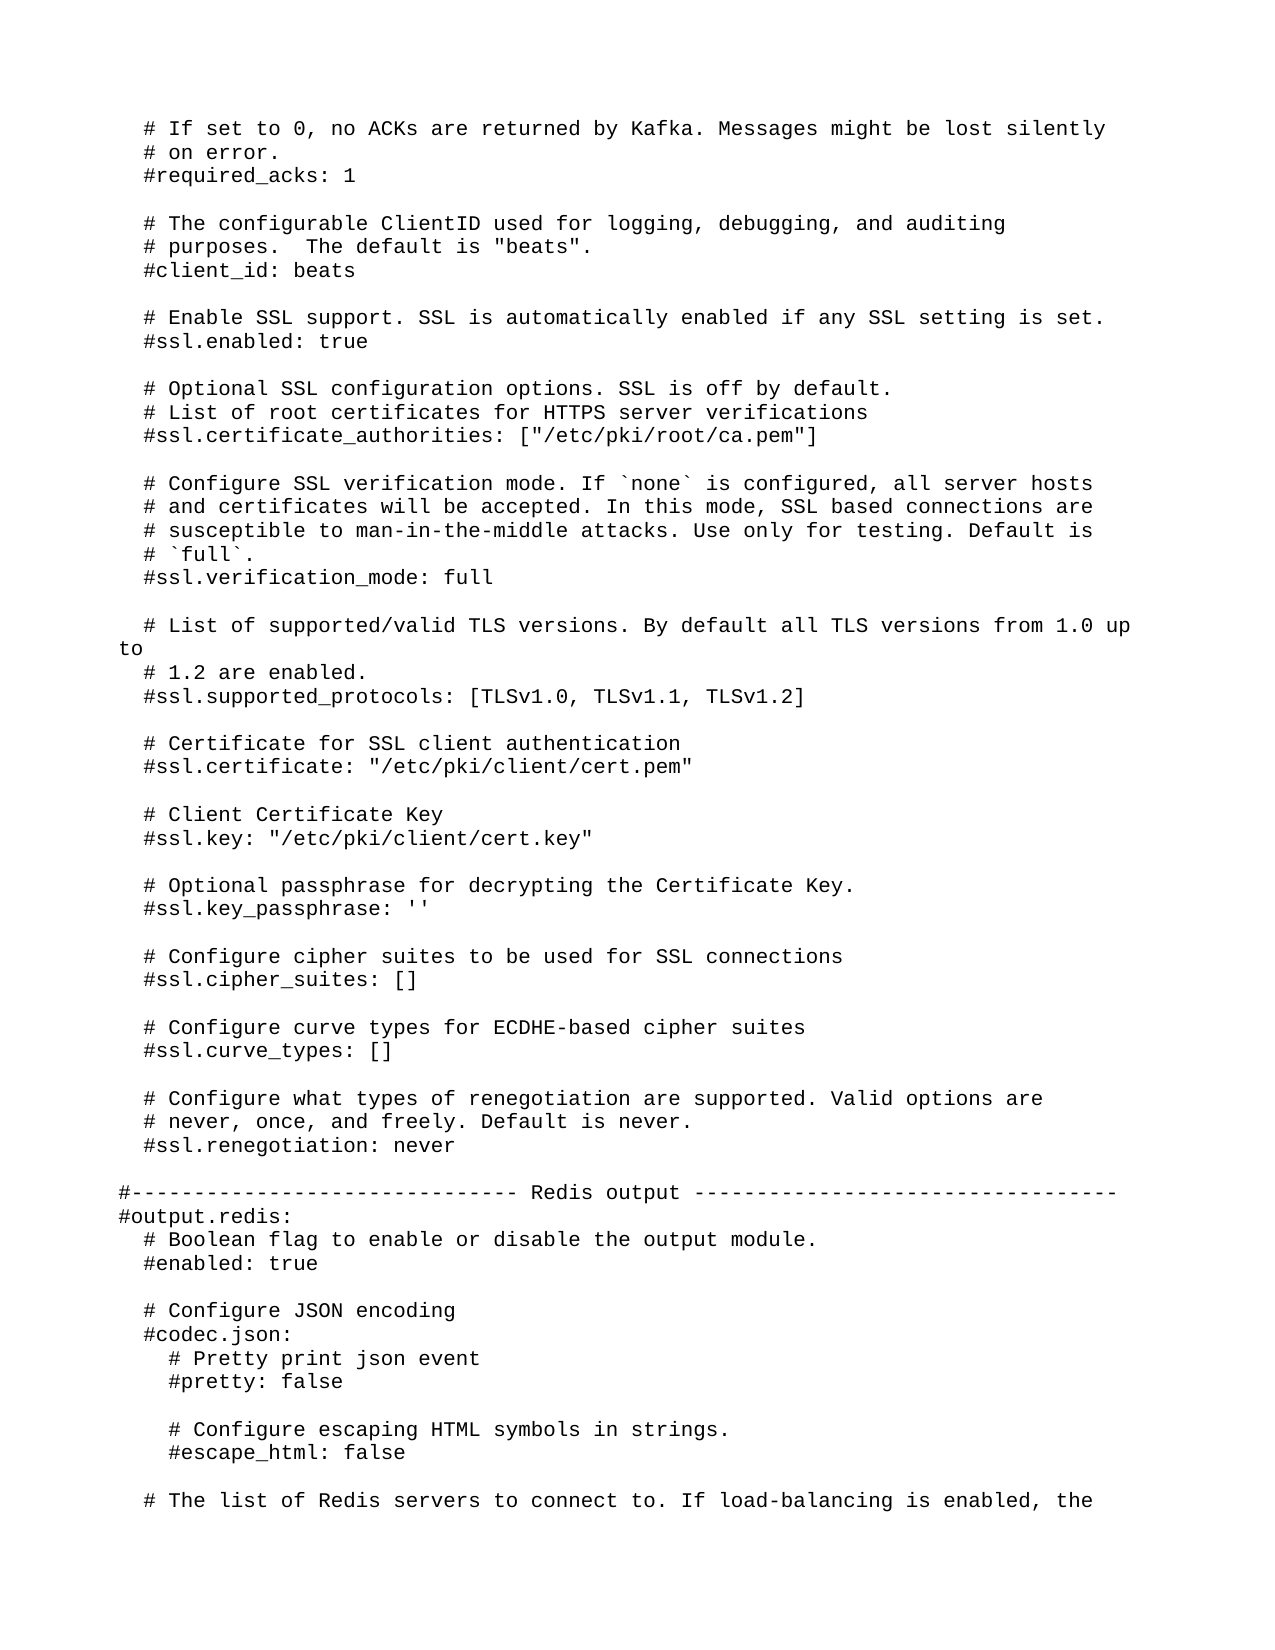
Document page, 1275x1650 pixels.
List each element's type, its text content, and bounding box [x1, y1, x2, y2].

text # If set to 0, no ACKs are returned by Kafka. Messages might be lost silently [118, 118, 1157, 142]
text # Configure SSL verification mode. If `none` is configured, all server hosts [118, 473, 1157, 496]
text # List of supported/valid TLS versions. By default all TLS versions from 1.0 up to [118, 615, 1157, 662]
text # Optional SSL configuration options. SSL is off by default. [118, 378, 1157, 402]
text # susceptible to man-in-the-middle attacks. Use only for testing. Default is [118, 520, 1157, 544]
text # and certificates will be accepted. In this mode, SSL based connections are [118, 496, 1157, 520]
text #escape_html: false [118, 1442, 1157, 1466]
text # Certificate for SSL client authentication [118, 733, 1157, 757]
text #ssl.enabled: true [118, 331, 1157, 354]
text #ssl.verification_mode: full [118, 567, 1157, 591]
text #enabled: true [118, 1253, 1157, 1277]
text #ssl.renegotiation: never [118, 1135, 1157, 1158]
text #ssl.cipher_suites: [] [118, 969, 1157, 993]
text # Optional passphrase for decrypting the Certificate Key. [118, 875, 1157, 898]
text # Configure what types of renegotiation are supported. Valid options are [118, 1088, 1157, 1111]
text #output.redis: [118, 1206, 1157, 1229]
text #required_acks: 1 [118, 165, 1157, 189]
text # 1.2 are enabled. [118, 662, 1157, 686]
text #ssl.certificate_authorities: ["/etc/pki/root/ca.pem"] [118, 426, 1157, 449]
text #------------------------------- Redis output ---------------------------------- [118, 1182, 1157, 1206]
text #codec.json: [118, 1324, 1157, 1348]
text # Boolean flag to enable or disable the output module. [118, 1229, 1157, 1253]
text #ssl.key: "/etc/pki/client/cert.key" [118, 827, 1157, 851]
text # Configure curve types for ECDHE-based cipher suites [118, 1017, 1157, 1040]
text # never, once, and freely. Default is never. [118, 1111, 1157, 1135]
text #ssl.certificate: "/etc/pki/client/cert.pem" [118, 757, 1157, 780]
text #client_id: beats [118, 260, 1157, 284]
text # `full`. [118, 544, 1157, 567]
text #ssl.key_passphrase: '' [118, 898, 1157, 922]
text # Configure cipher suites to be used for SSL connections [118, 946, 1157, 969]
text # on error. [118, 142, 1157, 165]
text #ssl.curve_types: [] [118, 1040, 1157, 1064]
text # purposes. The default is "beats". [118, 236, 1157, 260]
text #ssl.supported_protocols: [TLSv1.0, TLSv1.1, TLSv1.2] [118, 686, 1157, 709]
text # Configure JSON encoding [118, 1300, 1157, 1324]
text #pretty: false [118, 1371, 1157, 1395]
text # List of root certificates for HTTPS server verifications [118, 402, 1157, 426]
text # Client Certificate Key [118, 804, 1157, 827]
text # Enable SSL support. SSL is automatically enabled if any SSL setting is set. [118, 307, 1157, 331]
text # Configure escaping HTML symbols in strings. [118, 1419, 1157, 1442]
text # The configurable ClientID used for logging, debugging, and auditing [118, 213, 1157, 236]
text # Pretty print json event [118, 1348, 1157, 1371]
text # The list of Redis servers to connect to. If load-balancing is enabled, the [118, 1489, 1157, 1513]
